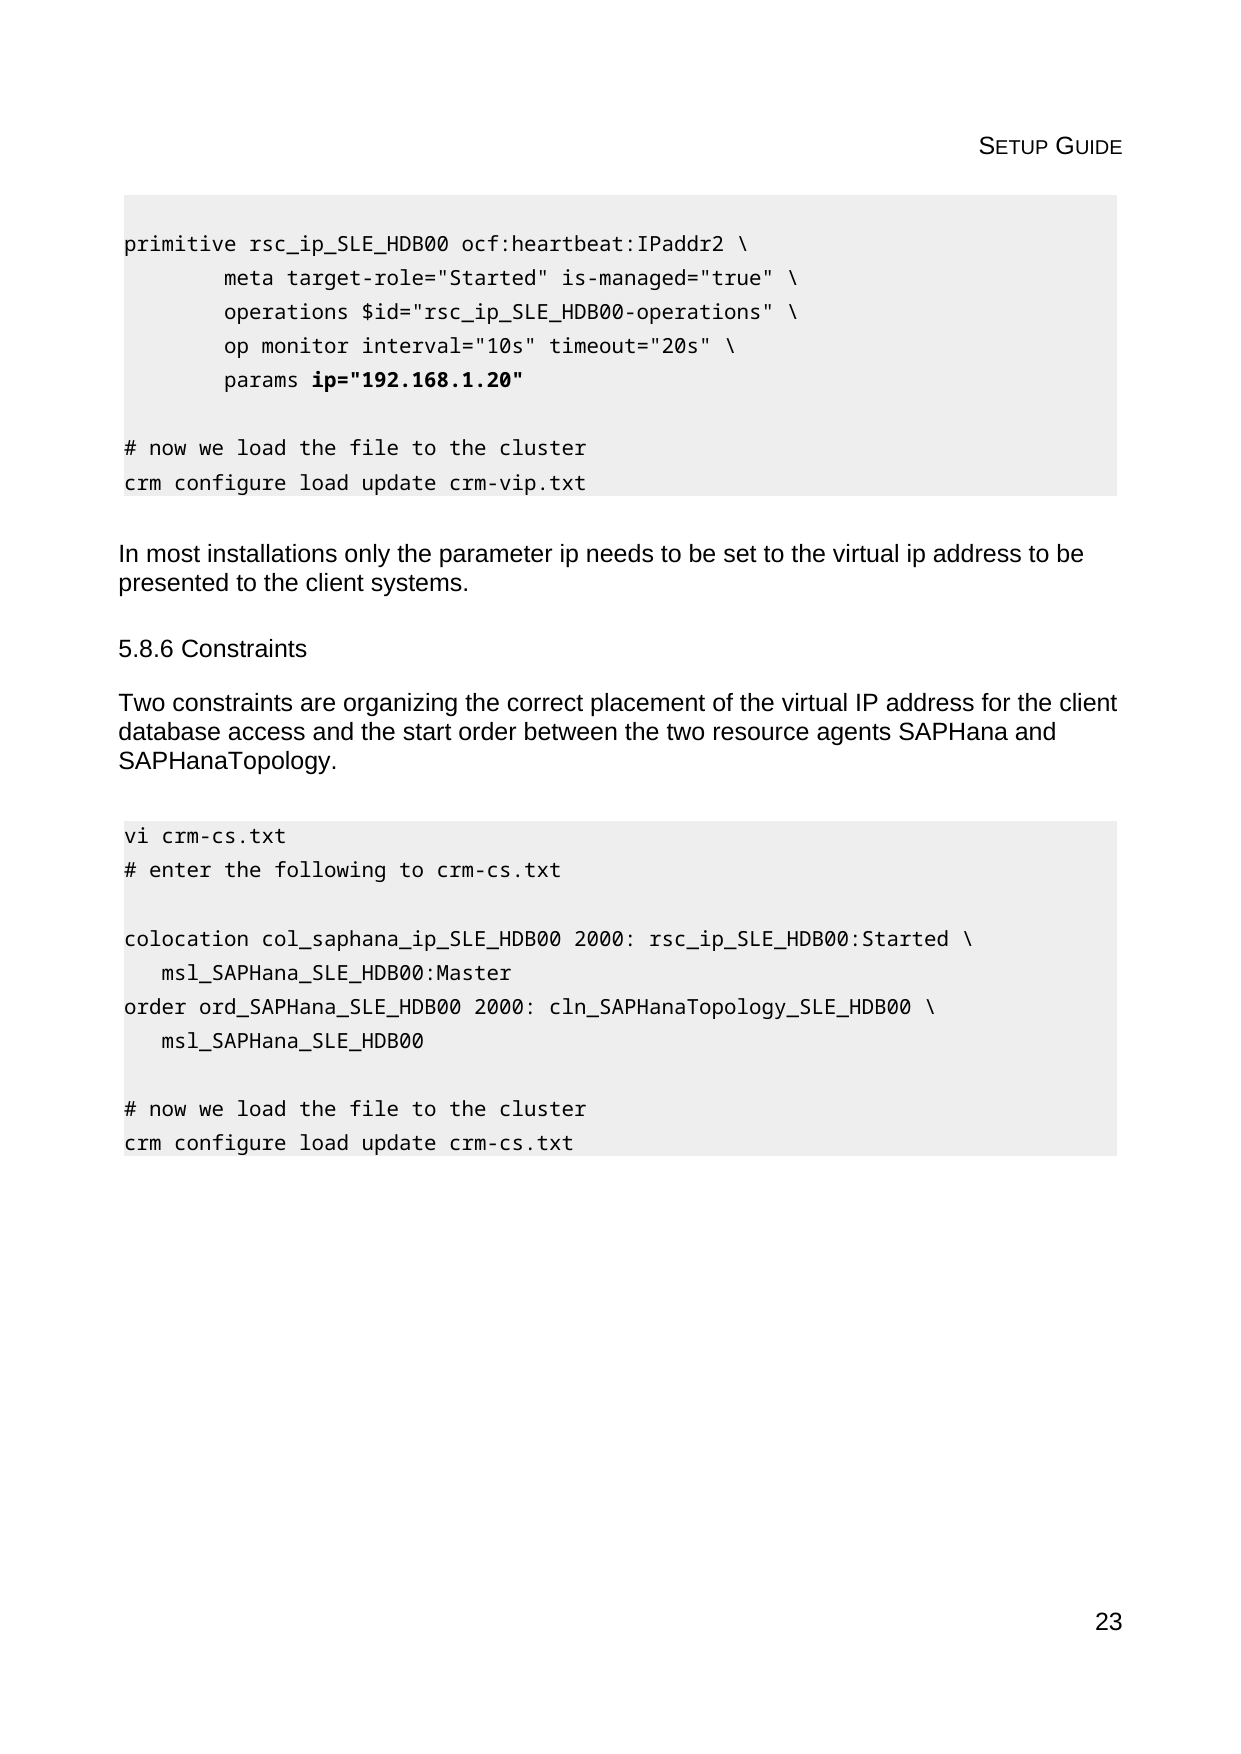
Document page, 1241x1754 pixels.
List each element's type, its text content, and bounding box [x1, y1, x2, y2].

table_header primitive rsc_ip_SLE_HDB00 ocf:heartbeat:IPaddr2 \ meta target-role="Started" is-managed="true" \ operations $id="rsc_ip_SLE_HDB00-operations" \ op monitor interval="10s" timeout="20s" \ params ip="192.168.1.20" # now we load the file to the cluster crm configure load update crm-vip.txt [118, 189, 1122, 502]
text Two constraints are organizing the correct placement of the virtual IP address for the client database access and the start order between the two resource agents SAPHana and SAPHanaTopology. [118, 688, 1122, 774]
table_header vi crm-cs.txt # enter the following to crm-cs.txt colocation col_saphana_ip_SLE_HDB00 2000: rsc_ip_SLE_HDB00:Started \ msl_SAPHana_SLE_HDB00:Master order ord_SAPHana_SLE_HDB00 2000: cln_SAPHanaTopology_SLE_HDB00 \ msl_SAPHana_SLE_HDB00 # now we load the file to the cluster crm configure load update crm-cs.txt [118, 816, 1122, 1162]
subtitle Constraints [118, 634, 1122, 663]
text In most installations only the parameter ip needs to be set to the virtual ip address to be presented to the client systems. [118, 539, 1122, 597]
